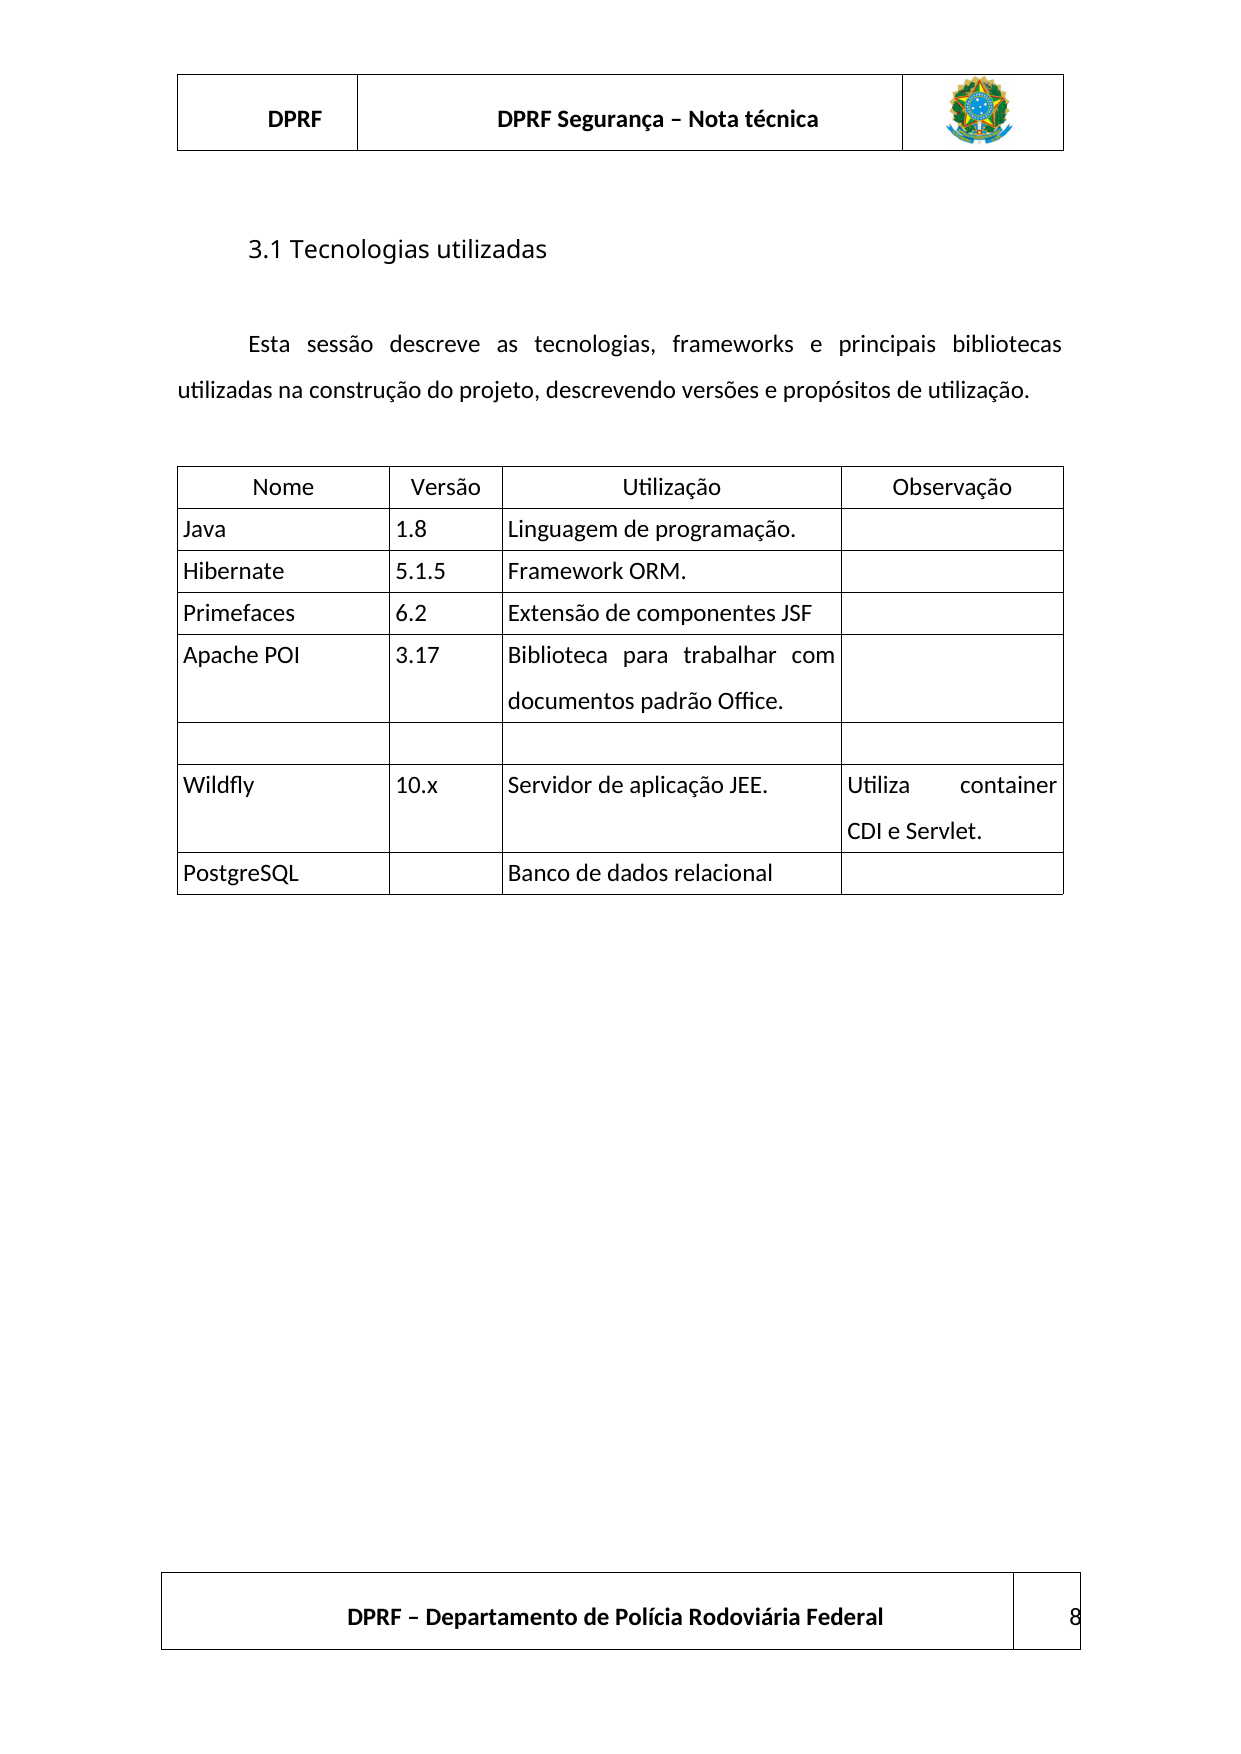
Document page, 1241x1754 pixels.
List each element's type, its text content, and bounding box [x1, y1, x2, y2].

table_cell 1.8 [390, 509, 502, 550]
table_cell [178, 723, 389, 764]
table_header Utilização [503, 467, 841, 508]
table_cell Biblioteca para trabalhar com documentos padrão Office. [503, 635, 841, 722]
table_cell [842, 509, 1063, 550]
table_cell 3.17 [390, 635, 502, 722]
table_cell [390, 853, 502, 894]
table_cell Wildfly [178, 765, 389, 852]
table_cell [842, 551, 1063, 592]
table_cell Extensão de componentes JSF [503, 593, 841, 634]
table_cell 6.2 [390, 593, 502, 634]
table_cell Banco de dados relacional [503, 853, 841, 894]
table_header Observação [842, 467, 1063, 508]
table_cell Apache POI [178, 635, 389, 722]
table_cell [842, 723, 1063, 764]
table_cell 5.1.5 [390, 551, 502, 592]
table_cell [390, 723, 502, 764]
table_cell [842, 853, 1063, 894]
table_cell [842, 635, 1063, 722]
table_cell Java [178, 509, 389, 550]
table_cell PostgreSQL [178, 853, 389, 894]
table_cell Linguagem de programação. [503, 509, 841, 550]
picture [944, 75, 1020, 149]
text Esta sessão descreve as tecnologias, frameworks e principais bibliotecas utilizadas na construção do projeto, descrevendo versões e propósitos de utilização. [177, 328, 1063, 404]
table_cell 10.x [390, 765, 502, 852]
table_cell Utiliza container CDI e Servlet. [842, 765, 1063, 852]
table_cell [503, 723, 841, 764]
table_cell Hibernate [178, 551, 389, 592]
subtitle 3.1 Tecnologias utilizadas [547, 232, 1063, 266]
table_cell Framework ORM. [503, 551, 841, 592]
table_header Nome [178, 467, 389, 508]
table_cell Servidor de aplicação JEE. [503, 765, 841, 852]
table_cell [842, 593, 1063, 634]
table_header Versão [390, 467, 502, 508]
table_cell Primefaces [178, 593, 389, 634]
